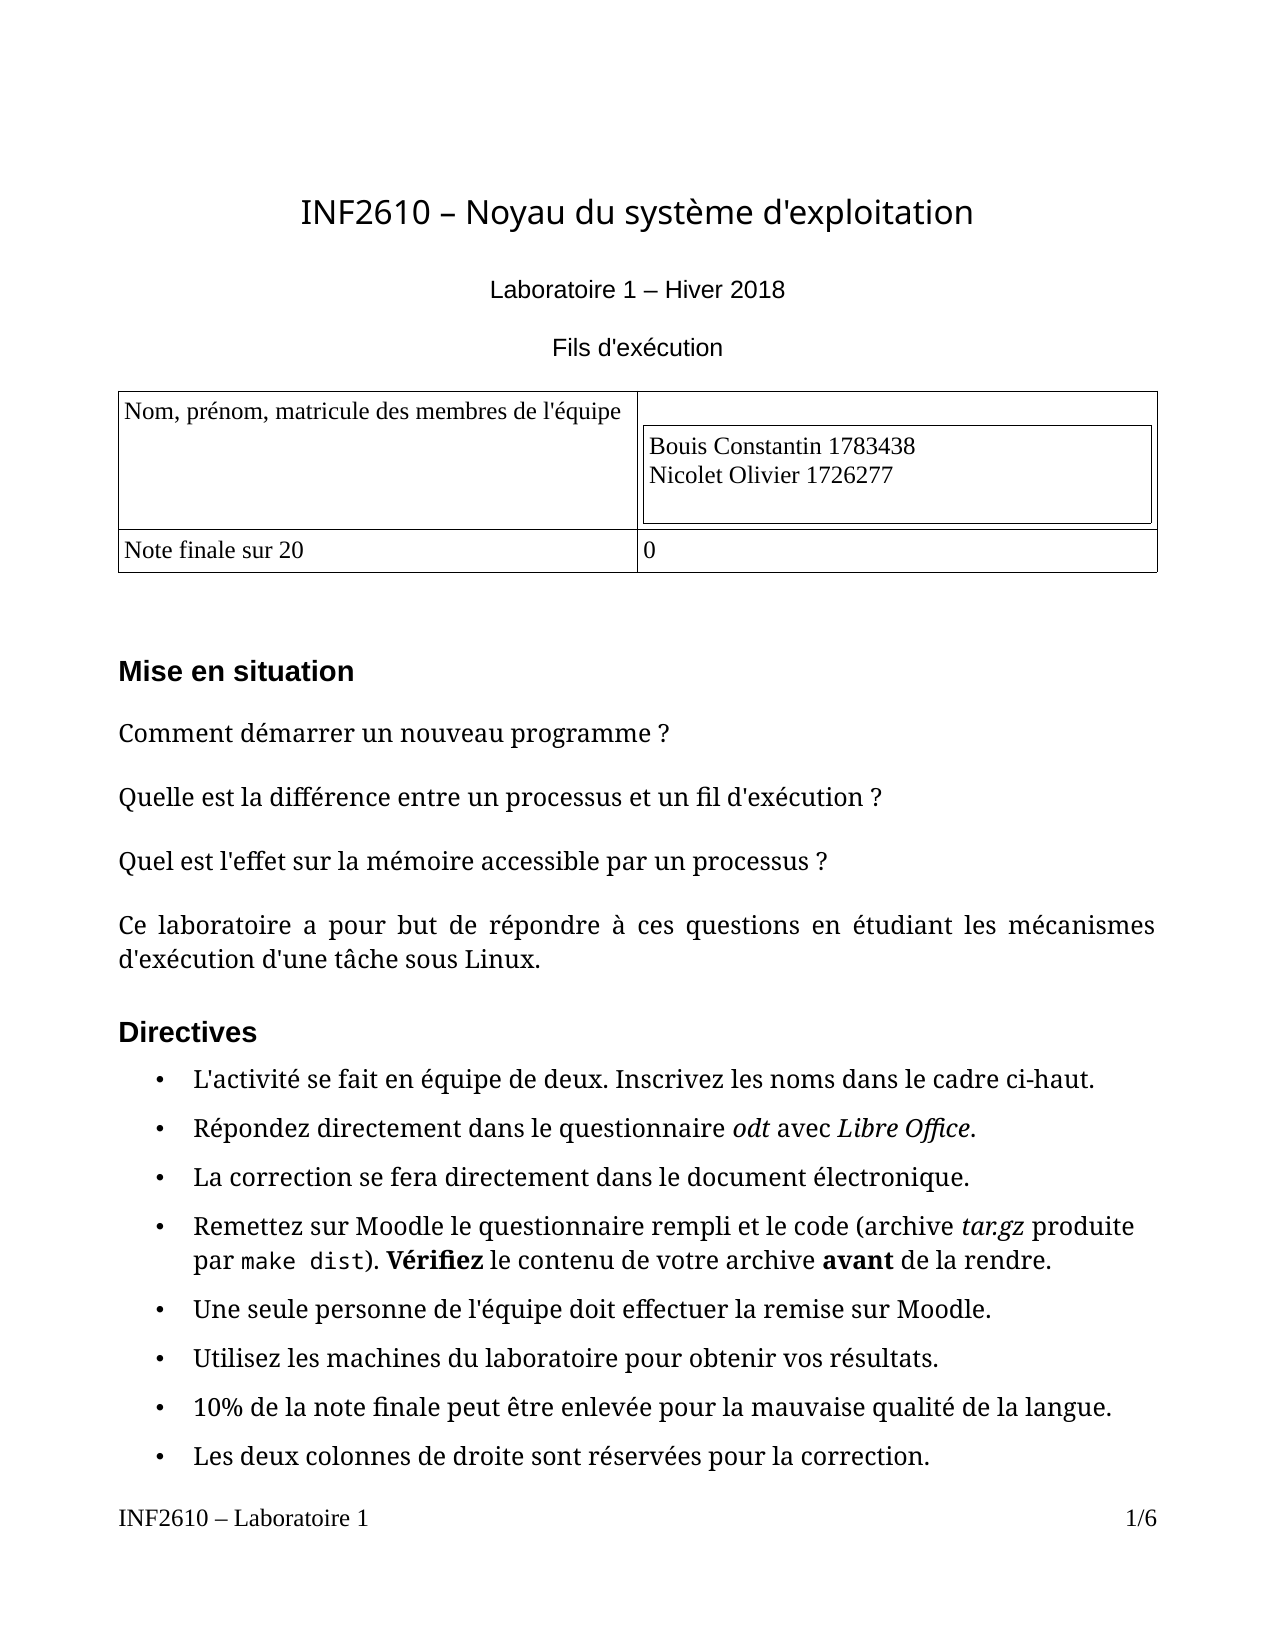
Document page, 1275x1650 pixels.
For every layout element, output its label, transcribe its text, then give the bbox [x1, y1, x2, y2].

list Une seule personne de l'équipe doit effectuer la remise sur Moodle. [156, 1292, 1157, 1326]
text Comment démarrer un nouveau programme ? [118, 715, 1157, 749]
table_header Nom, prénom, matricule des membres de l'équipe [119, 392, 637, 529]
list Répondez directement dans le questionnaire odt avec Libre Office. [156, 1111, 1157, 1145]
list 10% de la note finale peut être enlevée pour la mauvaise qualité de la langue. [156, 1390, 1157, 1424]
subtitle Directives [118, 1016, 1157, 1049]
table_header [638, 392, 1157, 529]
list Utilisez les machines du laboratoire pour obtenir vos résultats. [156, 1341, 1157, 1375]
text Quelle est la différence entre un processus et un fil d'exécution ? [118, 779, 1157, 813]
table_cell 0 [638, 530, 1157, 572]
subtitle Mise en situation [118, 654, 1157, 688]
text Laboratoire 1 – Hiver 2018 [118, 276, 1157, 304]
text Fils d'exécution [118, 333, 1157, 362]
list L'activité se fait en équipe de deux. Inscrivez les noms dans le cadre ci-haut. [156, 1062, 1157, 1096]
list Les deux colonnes de droite sont réservées pour la correction. [156, 1439, 1157, 1473]
text INF2610 – Noyau du système d'exploitation [118, 189, 1157, 234]
text Quel est l'effet sur la mémoire accessible par un processus ? [118, 843, 1157, 877]
text Ce laboratoire a pour but de répondre à ces questions en étudiant les mécanismes d'exécution d'une tâche sous Linux. [118, 907, 1157, 976]
list Remettez sur Moodle le questionnaire rempli et le code (archive tar.gz produite par make dist). Vérifiez le contenu de votre archive avant de la rendre. [156, 1209, 1157, 1277]
table_cell Note finale sur 20 [119, 530, 637, 572]
list La correction se fera directement dans le document électronique. [156, 1160, 1157, 1194]
table_header Bouis Constantin 1783438 Nicolet Olivier 1726277 [644, 426, 1151, 523]
